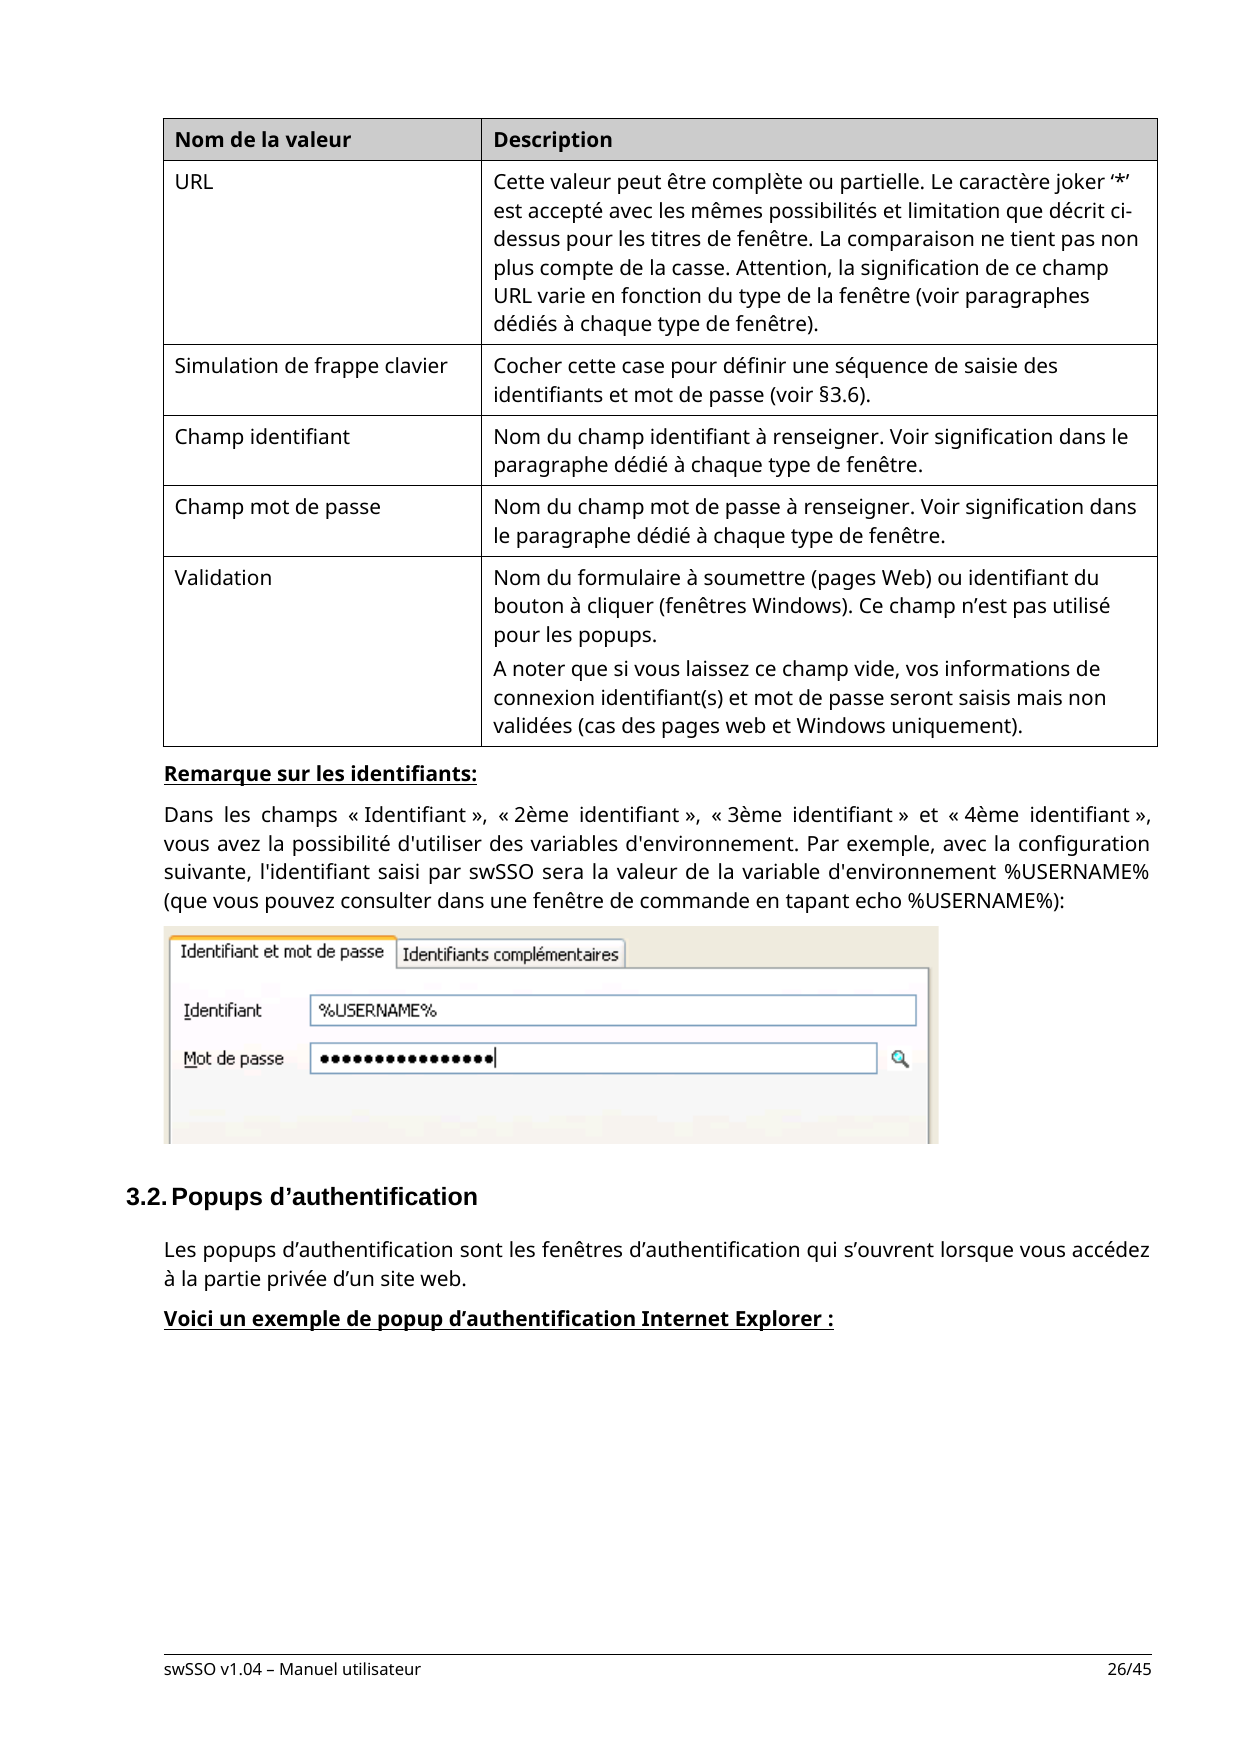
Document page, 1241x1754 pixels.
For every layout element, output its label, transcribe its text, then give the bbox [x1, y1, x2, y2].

subtitle Popups d’authentification [126, 1181, 1152, 1210]
text Voici un exemple de popup d’authentification Internet Explorer : [164, 1304, 1152, 1333]
table_cell Nom du formulaire à soumettre (pages Web) ou identifiant du bouton à cliquer (fenêtres Windows). Ce champ n’est pas utilisé pour les popups. A noter que si vous laissez ce champ vide, vos informations de connexion identifiant(s) et mot de passe seront saisis mais non validées (cas des pages web et Windows uniquement). [482, 557, 1157, 746]
table_cell Cocher cette case pour définir une séquence de saisie des identifiants et mot de passe (voir §3.6). [482, 345, 1157, 415]
table_cell Validation [164, 557, 481, 746]
text Dans les champs « Identifiant », « 2ème identifiant », « 3ème identifiant » et « 4ème identifiant », vous avez la possibilité d'utiliser des variables d'environnement. Par exemple, avec la configuration suivante, l'identifiant saisi par swSSO sera la valeur de la variable d'environnement %USERNAME% (que vous pouvez consulter dans une fenêtre de commande en tapant echo %USERNAME%): [164, 800, 1152, 914]
table_cell Champ identifiant [164, 416, 481, 485]
table_cell Champ mot de passe [164, 486, 481, 556]
text Les popups d’authentification sont les fenêtres d’authentification qui s’ouvrent lorsque vous accédez à la partie privée d’un site web. [164, 1235, 1152, 1292]
table_cell URL [164, 161, 481, 344]
table_cell Nom du champ mot de passe à renseigner. Voir signification dans le paragraphe dédié à chaque type de fenêtre. [482, 486, 1157, 556]
table_header Nom de la valeur [164, 119, 481, 160]
text Remarque sur les identifiants: [164, 759, 1152, 788]
table_cell Simulation de frappe clavier [164, 345, 481, 415]
table_cell Nom du champ identifiant à renseigner. Voir signification dans le paragraphe dédié à chaque type de fenêtre. [482, 416, 1157, 485]
table_header Description [482, 119, 1157, 160]
table_cell Cette valeur peut être complète ou partielle. Le caractère joker ‘*’ est accepté avec les mêmes possibilités et limitation que décrit ci-dessus pour les titres de fenêtre. La comparaison ne tient pas non plus compte de la casse. Attention, la signification de ce champ URL varie en fonction du type de la fenêtre (voir paragraphes dédiés à chaque type de fenêtre). [482, 161, 1157, 344]
